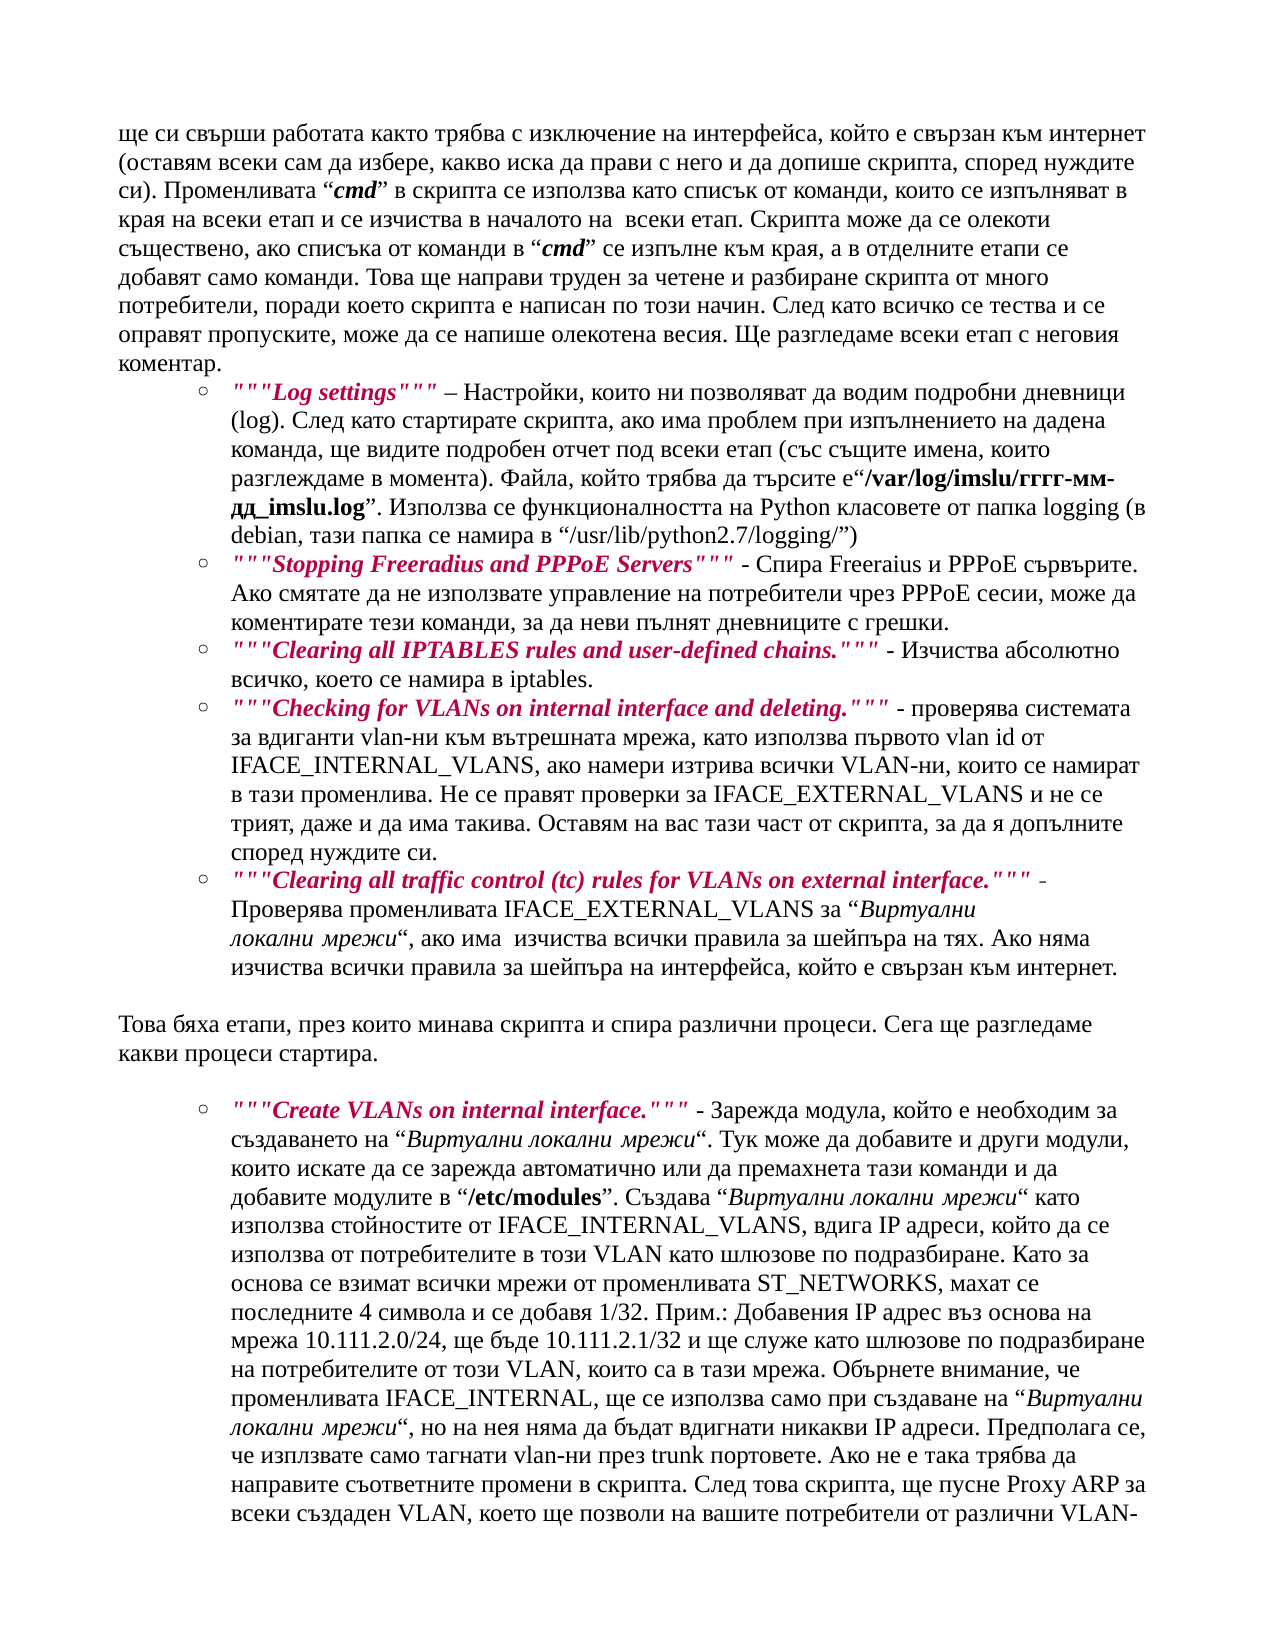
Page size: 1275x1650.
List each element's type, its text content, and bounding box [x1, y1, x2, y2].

text ще си свърши работата както трябва с изключение на интерфейса, който е свързан към интернет (оставям всеки сам да избере, какво иска да прави с него и да допише скрипта, според нуждите си). Променливата “cmd” в скрипта се използва като списък от команди, които се изпълняват в края на всеки етап и се изчиства в началото на всеки етап. Скрипта може да се олекоти съществено, ако списъка от команди в “cmd” се изпълне към края, а в отделните етапи се добавят само команди. Това ще направи труден за четене и разбиране скрипта от много потребители, поради което скрипта е написан по този начин. След като всичко се тества и се оправят пропуските, може да се напише олекотена весия. Ще разгледаме всеки етап с неговия коментар. [118, 118, 1157, 377]
list """Clearing all IPTABLES rules and user-defined chains.""" - Изчиства абсолютно всичко, което се намира в iptables. [193, 636, 1157, 693]
list """Stopping Freeradius and PPPoE Servers""" - Спира Freeraius и PPPoE сървърите. Ако смятате да не използвате управление на потребители чрез PPPoE сесии, може да коментирате тези команди, за да неви пълнят дневниците с грешки. [193, 549, 1157, 636]
list """Checking for VLANs on internal interface and deleting.""" - проверява системата за вдиганти vlan-ни към вътрешната мрежа, като използва първото vlan id от IFACE_INTERNAL_VLANS, ако намери изтрива всички VLAN-ни, които се намират в тази променлива. Не се правят проверки за IFACE_EXTERNAL_VLANS и не се трият, даже и да има такива. Оставям на вас тази част от скрипта, за да я допълните според нуждите си. [193, 693, 1157, 866]
list """Log settings""" – Настройки, които ни позволяват да водим подробни дневници (log). След като стартирате скрипта, ако има проблем при изпълнението на дадена команда, ще видите подробен отчет под всеки етап (със същите имена, които разглеждаме в момента). Файла, който трябва да търсите е“/var/log/imslu/гггг-мм-дд_imslu.log”. Използва се функционалността на Python класовете от папка logging (в debian, тази папка се намира в “/usr/lib/python2.7/logging/”) [193, 377, 1157, 549]
text Това бяха етапи, през които минава скрипта и спира различни процеси. Сега ще разгледаме какви процеси стартира. [118, 1009, 1157, 1067]
list """Clearing all traffic control (tc) rules for VLANs on external interface.""" - Проверява променливата IFACE_EXTERNAL_VLANS за “Виртуални локални мрежи“, ако има изчиства всички правила за шейпъра на тях. Ако няма изчиства всички правила за шейпъра на интерфейса, който е свързан към интернет. [193, 866, 1157, 981]
list """Create VLANs on internal interface.""" - Зарежда модула, който е необходим за създаването на “Виртуални локални мрежи“. Тук може да добавите и други модули, които искате да се зарежда автоматично или да премахнета тази команди и да добавите модулите в “/etc/modules”. Създава “Виртуални локални мрежи“ като използва стойностите от IFACE_INTERNAL_VLANS, вдига IP адреси, който да се използва от потребителите в този VLAN като шлюзове по подразбиране. Като за основа се взимат всички мрежи от променливата ST_NETWORKS, махат се последните 4 символа и се добавя 1/32. Прим.: Добавения IP адрес въз основа на мрежа 10.111.2.0/24, ще бъде 10.111.2.1/32 и ще служе като шлюзове по подразбиране на потребителите от този VLAN, които са в тази мрежа. Обърнете внимание, че променливата IFACE_INTERNAL, ще се използва само при създаване на “Виртуални локални мрежи“, но на нея няма да бъдат вдигнати никакви IP адреси. Предполага се, че изплзвате само тагнати vlan-ни през trunk портовете. Ако не е така трябва да направите съответните промени в скрипта. След това скрипта, ще пусне Proxy ARP за всеки създаден VLAN, коeто ще позволи на вашите потребители от различни VLAN- [193, 1096, 1157, 1527]
